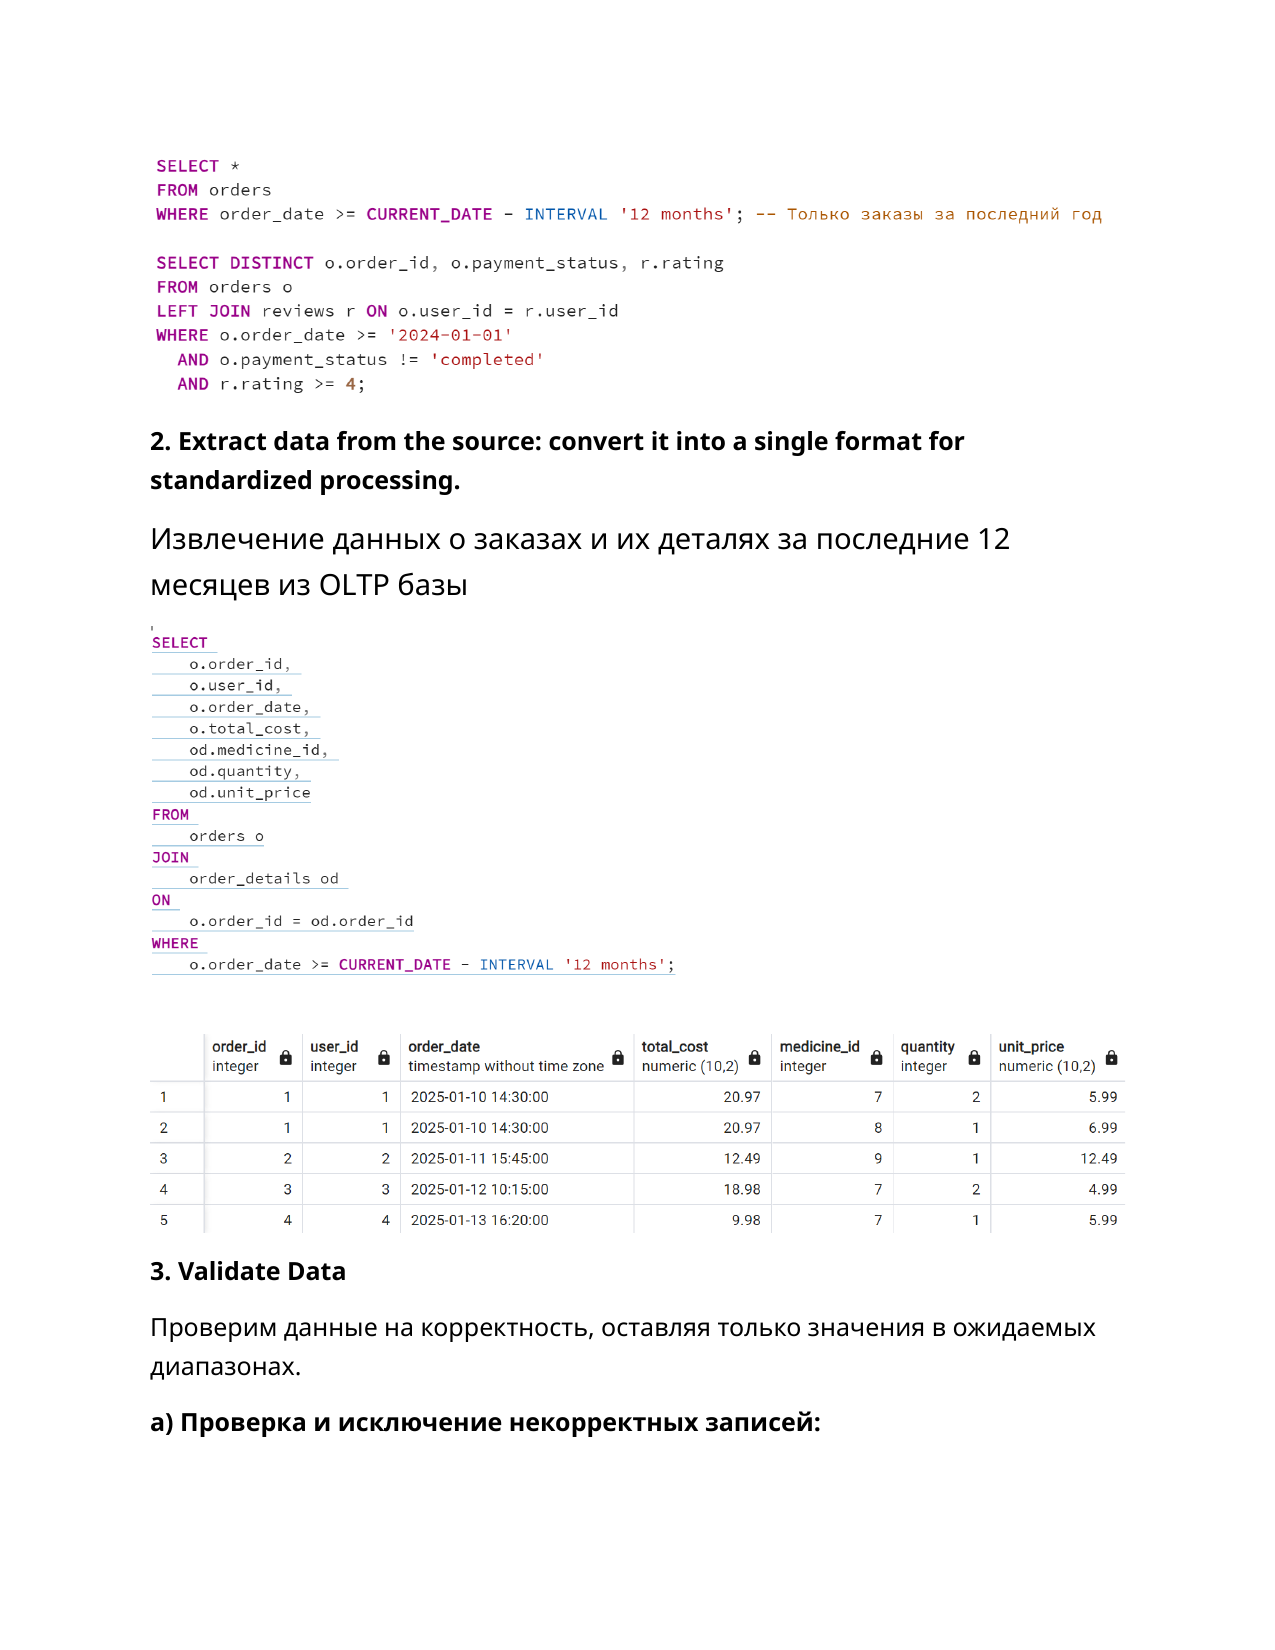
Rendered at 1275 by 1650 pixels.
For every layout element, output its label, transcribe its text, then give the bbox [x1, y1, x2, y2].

text a) Проверка и исключение некорректных записей: [150, 1405, 1125, 1439]
text Проверим данные на корректность, оставляя только значения в ожидаемых диапазонах. [150, 1310, 1125, 1383]
text 2. Extract data from the source: convert it into a single format for standardized processing. [150, 423, 1125, 497]
text Извлечение данных о заказах и их деталях за последние 12 месяцев из OLTP базы [150, 518, 1125, 604]
text 3. Validate Data [150, 1254, 1125, 1288]
